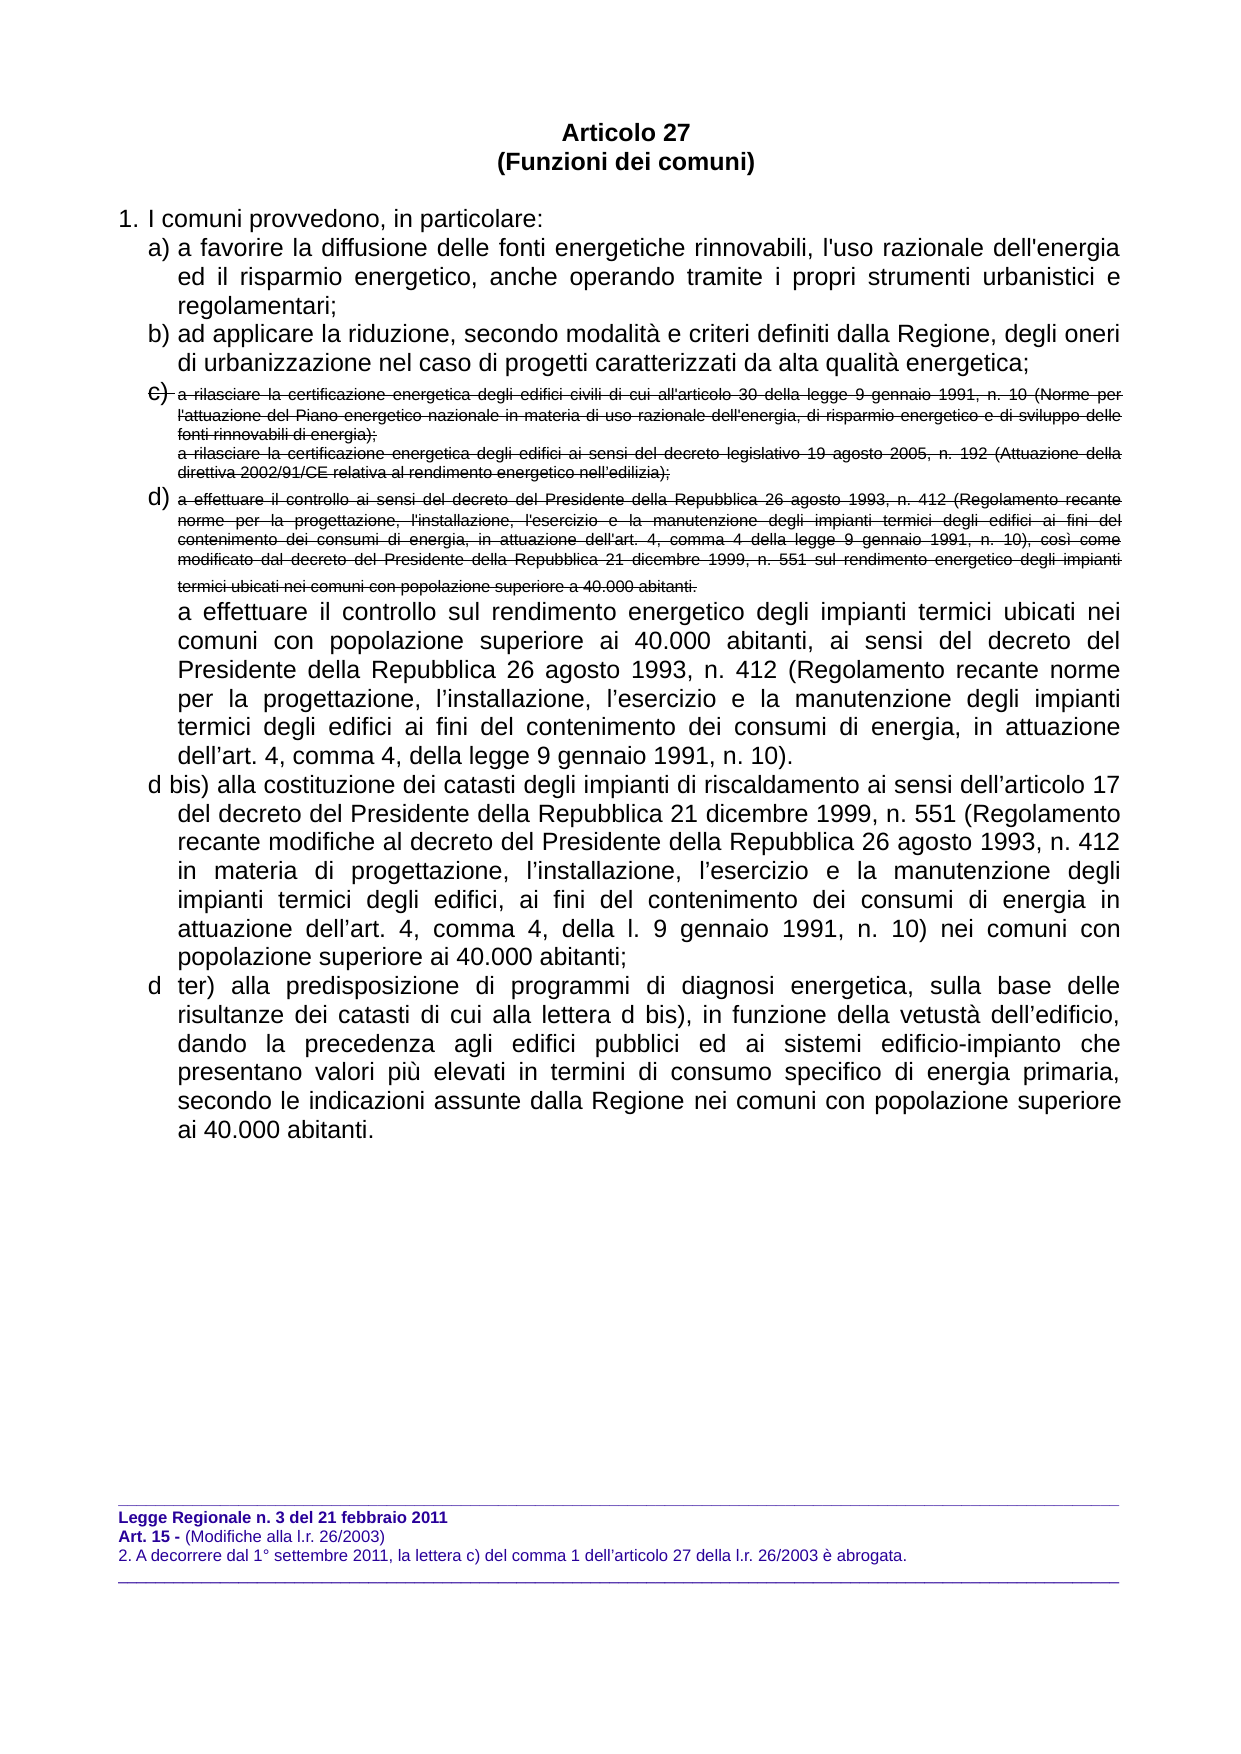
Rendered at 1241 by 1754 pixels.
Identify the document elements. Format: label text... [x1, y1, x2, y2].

text (Funzioni dei comuni) [130, 147, 1122, 176]
text a) a favorire la diffusione delle fonti energetiche rinnovabili, l'uso razionale dell'energia ed il risparmio energetico, anche operando tramite i propri strumenti urbanistici e regolamentari; [148, 233, 1122, 319]
text d bis) alla costituzione dei catasti degli impianti di riscaldamento ai sensi dell’articolo 17 del decreto del Presidente della Repubblica 21 dicembre 1999, n. 551 (Regolamento recante modifiche al decreto del Presidente della Repubblica 26 agosto 1993, n. 412 in materia di progettazione, l’installazione, l’esercizio e la manutenzione degli impianti termici degli edifici, ai fini del contenimento dei consumi di energia in attuazione dell’art. 4, comma 4, della l. 9 gennaio 1991, n. 10) nei comuni con popolazione superiore ai 40.000 abitanti; [148, 770, 1122, 971]
text 1. I comuni provvedono, in particolare: [118, 204, 1122, 233]
text 2. A decorrere dal 1° settembre 2011, la lettera c) del comma 1 dell’articolo 27 della l.r. 26/2003 è abrogata. [118, 1546, 1122, 1565]
text Legge Regionale n. 3 del 21 febbraio 2011 [118, 1508, 1122, 1527]
text Art. 15 - (Modifiche alla l.r. 26/2003) [118, 1527, 1122, 1546]
text a rilasciare la certificazione energetica degli edifici ai sensi del decreto legislativo 19 agosto 2005, n. 192 (Attuazione della direttiva 2002/91/CE relativa al rendimento energetico nell’edilizia); [148, 444, 1122, 482]
text a effettuare il controllo sul rendimento energetico degli impianti termici ubicati nei comuni con popolazione superiore ai 40.000 abitanti, ai sensi del decreto del Presidente della Repubblica 26 agosto 1993, n. 412 (Regolamento recante norme per la progettazione, l’installazione, l’esercizio e la manutenzione degli impianti termici degli edifici ai fini del contenimento dei consumi di energia, in attuazione dell’art. 4, comma 4, della legge 9 gennaio 1991, n. 10). [148, 597, 1122, 770]
text Articolo 27 [130, 118, 1122, 147]
text ____________________________________________________________________________________________________________ [118, 1488, 1122, 1508]
text d) a effettuare il controllo ai sensi del decreto del Presidente della Repubblica 26 agosto 1993, n. 412 (Regolamento recante norme per la progettazione, l'installazione, l'esercizio e la manutenzione degli impianti termici degli edifici ai fini del contenimento dei consumi di energia, in attuazione dell'art. 4, comma 4 della legge 9 gennaio 1991, n. 10), così come modificato dal decreto del Presidente della Repubblica 21 dicembre 1999, n. 551 sul rendimento energetico degli impianti termici ubicati nei comuni con popolazione superiore a 40.000 abitanti. [148, 482, 1122, 597]
text b) ad applicare la riduzione, secondo modalità e criteri definiti dalla Regione, degli oneri di urbanizzazione nel caso di progetti caratterizzati da alta qualità energetica; [148, 319, 1122, 377]
text d ter) alla predisposizione di programmi di diagnosi energetica, sulla base delle risultanze dei catasti di cui alla lettera d bis), in funzione della vetustà dell’edificio, dando la precedenza agli edifici pubblici ed ai sistemi edificio-impianto che presentano valori più elevati in termini di consumo specifico di energia primaria, secondo le indicazioni assunte dalla Regione nei comuni con popolazione superiore ai 40.000 abitanti. [148, 971, 1122, 1143]
text ____________________________________________________________________________________________________________ [118, 1565, 1122, 1584]
text c) a rilasciare la certificazione energetica degli edifici civili di cui all'articolo 30 della legge 9 gennaio 1991, n. 10 (Norme per l'attuazione del Piano energetico nazionale in materia di uso razionale dell'energia, di risparmio energetico e di sviluppo delle fonti rinnovabili di energia); [148, 377, 1122, 444]
